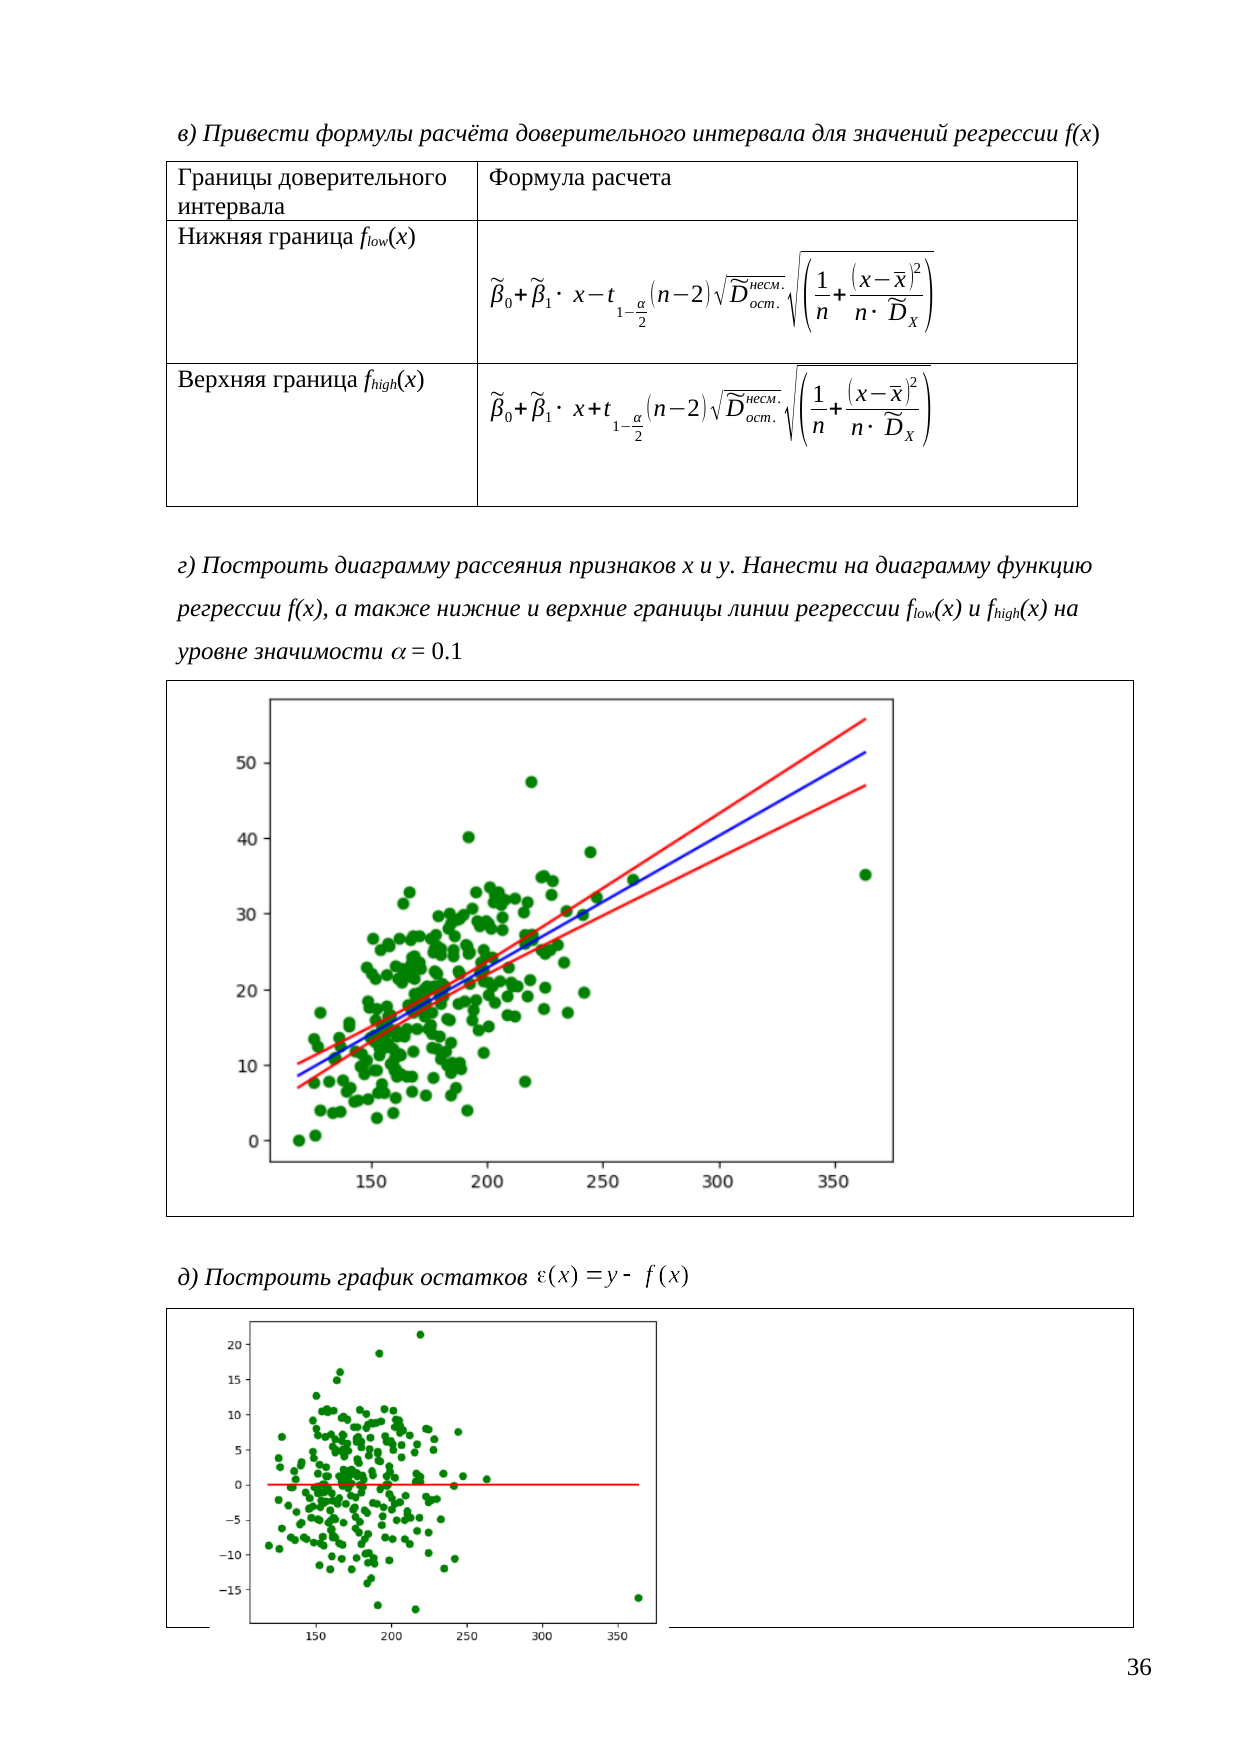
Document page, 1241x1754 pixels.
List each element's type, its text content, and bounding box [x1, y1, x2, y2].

text г) Построить диаграмму рассеяния признаков x и y. Нанести на диаграмму функцию регрессии f(x), а также нижние и верхние границы линии регрессии flow(x) и fhigh(x) на уровне значимости  = 0.1 [177, 550, 1152, 665]
table_cell Верхняя граница fhigh(x) [167, 364, 477, 506]
table_cell [478, 364, 1077, 506]
table_cell [478, 221, 1077, 363]
table_cell Нижняя граница flow(x) [167, 221, 477, 363]
text в) Привести формулы расчёта доверительного интервала для значений регрессии f(x) [177, 118, 1152, 147]
text д) Построить график остатков [177, 1260, 1152, 1293]
table_header [669, 1309, 1133, 1627]
table_header [167, 681, 1133, 1216]
picture [212, 684, 923, 1204]
table_header Границы доверительного интервала [167, 162, 477, 220]
table_header [167, 1309, 209, 1627]
picture [209, 1309, 669, 1646]
table_header Формула расчета [478, 162, 1077, 220]
